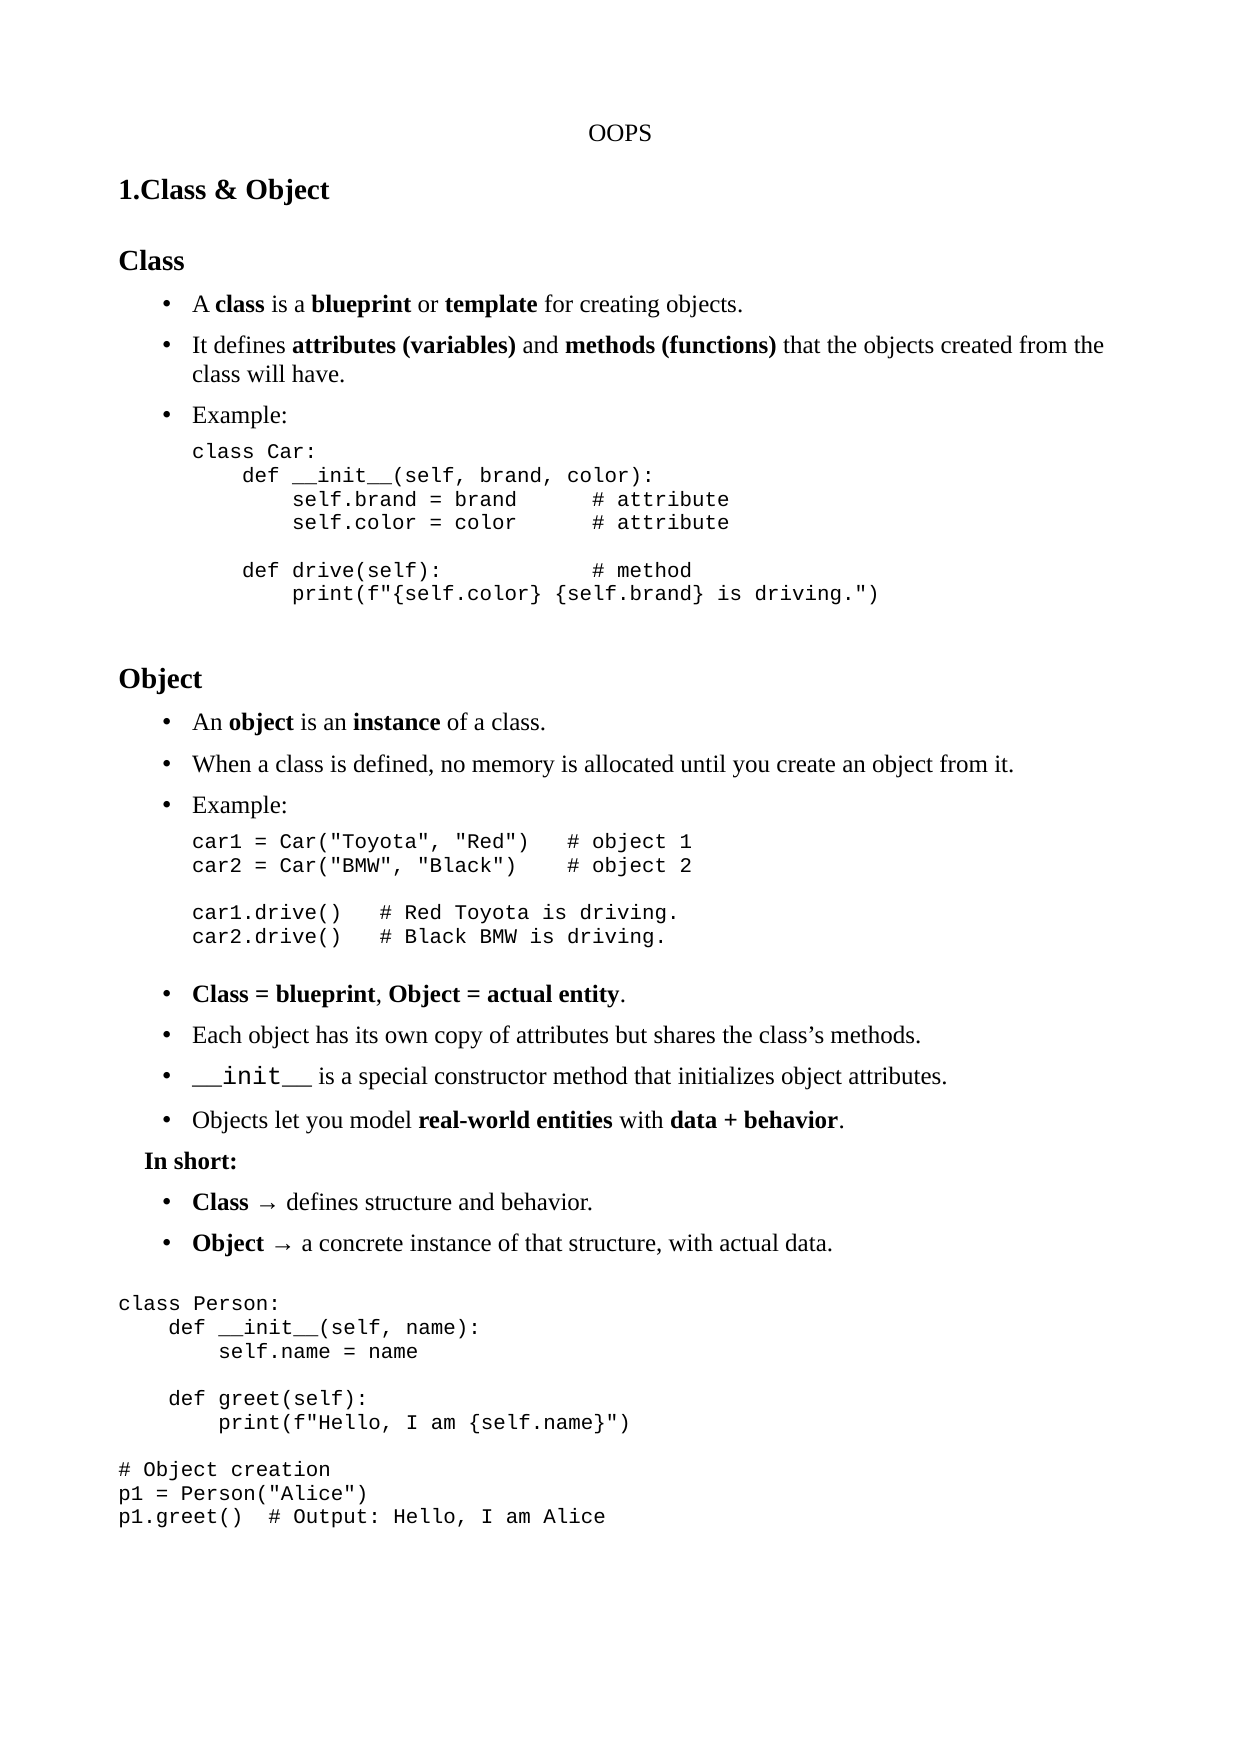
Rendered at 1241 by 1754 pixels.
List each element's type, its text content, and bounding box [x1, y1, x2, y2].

text # Object creation [118, 1459, 1122, 1483]
list car1 = Car("Toyota", "Red") # object 1 [162, 831, 1122, 855]
text p1 = Person("Alice") [118, 1483, 1122, 1506]
text OOPS [118, 118, 1122, 147]
list Each object has its own copy of attributes but shares the class’s methods. [162, 1020, 1122, 1049]
text print(f"Hello, I am {self.name}") [118, 1412, 1122, 1435]
list self.brand = brand # attribute [162, 489, 1122, 512]
list def drive(self): # method [162, 560, 1122, 583]
list def __init__(self, brand, color): [162, 465, 1122, 489]
list Object → a concrete instance of that structure, with actual data. [162, 1228, 1122, 1257]
list car2 = Car("BMW", "Black") # object 2 [162, 855, 1122, 878]
text def __init__(self, name): [118, 1317, 1122, 1341]
list Class → defines structure and behavior. [162, 1187, 1122, 1216]
list car1.drive() # Red Toyota is driving. [162, 902, 1122, 926]
list A class is a blueprint or template for creating objects. [162, 289, 1122, 318]
list class Car: [162, 441, 1122, 465]
list self.color = color # attribute [162, 512, 1122, 536]
list It defines attributes (variables) and methods (functions) that the objects created from the class will have. [162, 330, 1122, 388]
text class Person: [118, 1293, 1122, 1317]
list print(f"{self.color} {self.brand} is driving.") [162, 583, 1122, 607]
list Example: [162, 400, 1122, 429]
subtitle Class [118, 243, 1122, 276]
list Class = blueprint, Object = actual entity. [162, 979, 1122, 1008]
list Example: [162, 790, 1122, 819]
list __init__ is a special constructor method that initializes object attributes. [162, 1061, 1122, 1092]
text p1.greet() # Output: Hello, I am Alice [118, 1506, 1122, 1530]
list When a class is defined, no memory is allocated until you create an object from it. [162, 749, 1122, 777]
list car2.drive() # Black BMW is driving. [162, 926, 1122, 949]
text ✅ In short: [118, 1146, 1122, 1175]
text def greet(self): [118, 1388, 1122, 1412]
subtitle 1.Class & Object [118, 172, 1122, 205]
list An object is an instance of a class. [162, 707, 1122, 736]
text self.name = name [118, 1341, 1122, 1364]
list Objects let you model real-world entities with data + behavior. [162, 1105, 1122, 1133]
subtitle Object [118, 661, 1122, 695]
